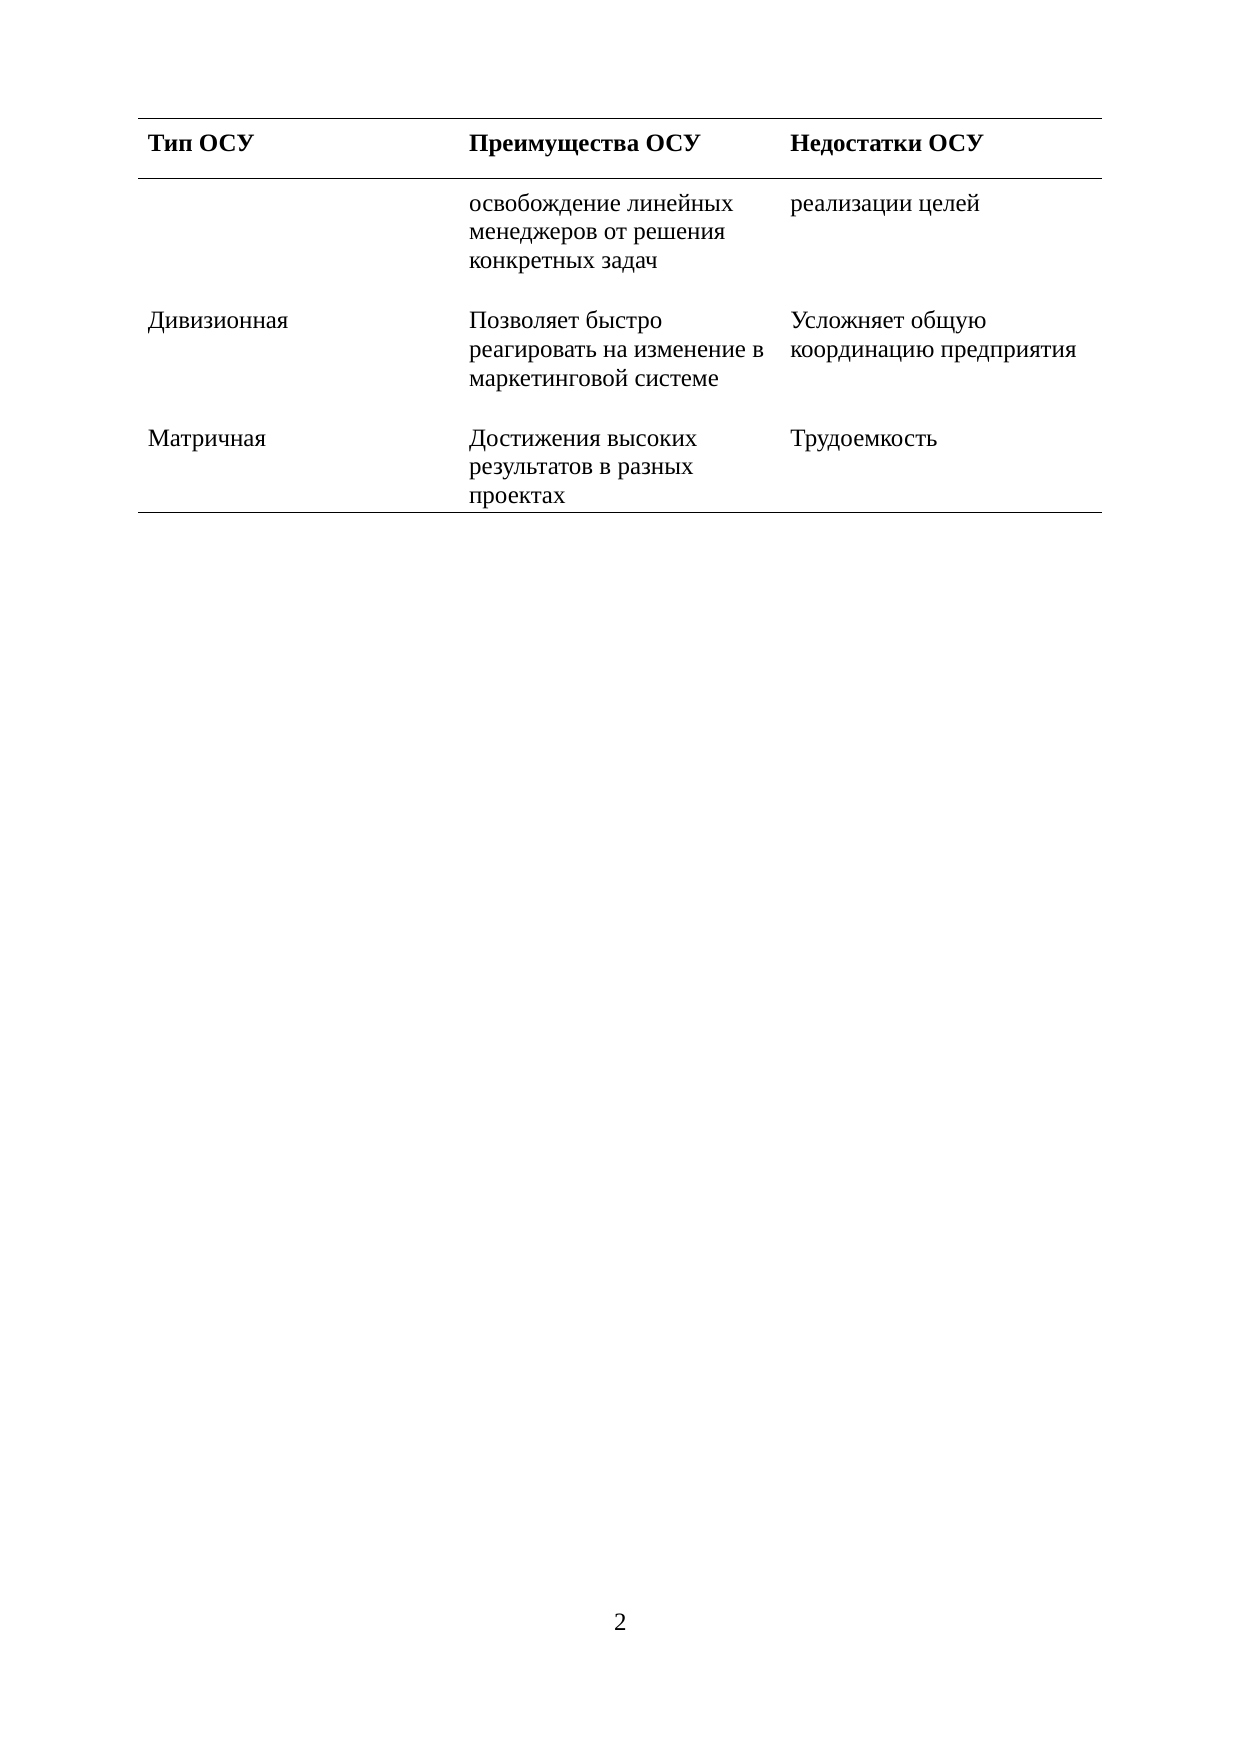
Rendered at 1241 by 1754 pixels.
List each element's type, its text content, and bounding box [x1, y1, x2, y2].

table_header Тип ОСУ [138, 119, 459, 178]
table_header Недостатки ОСУ [781, 119, 1102, 178]
table_cell Достижения высоких результатов в разных проектах [460, 413, 781, 512]
table_cell освобождение линейных менеджеров от решения конкретных задач [460, 179, 781, 296]
table_cell реализации целей [781, 179, 1102, 296]
table_cell Дивизионная [138, 296, 459, 413]
table_cell Трудоемкость [781, 413, 1102, 512]
table_cell Позволяет быстро реагировать на изменение в маркетинговой системе [460, 296, 781, 413]
table_cell Матричная [138, 413, 459, 512]
table_header Преимущества ОСУ [460, 119, 781, 178]
table_cell [138, 179, 459, 296]
table_cell Усложняет общую координацию предприятия [781, 296, 1102, 413]
